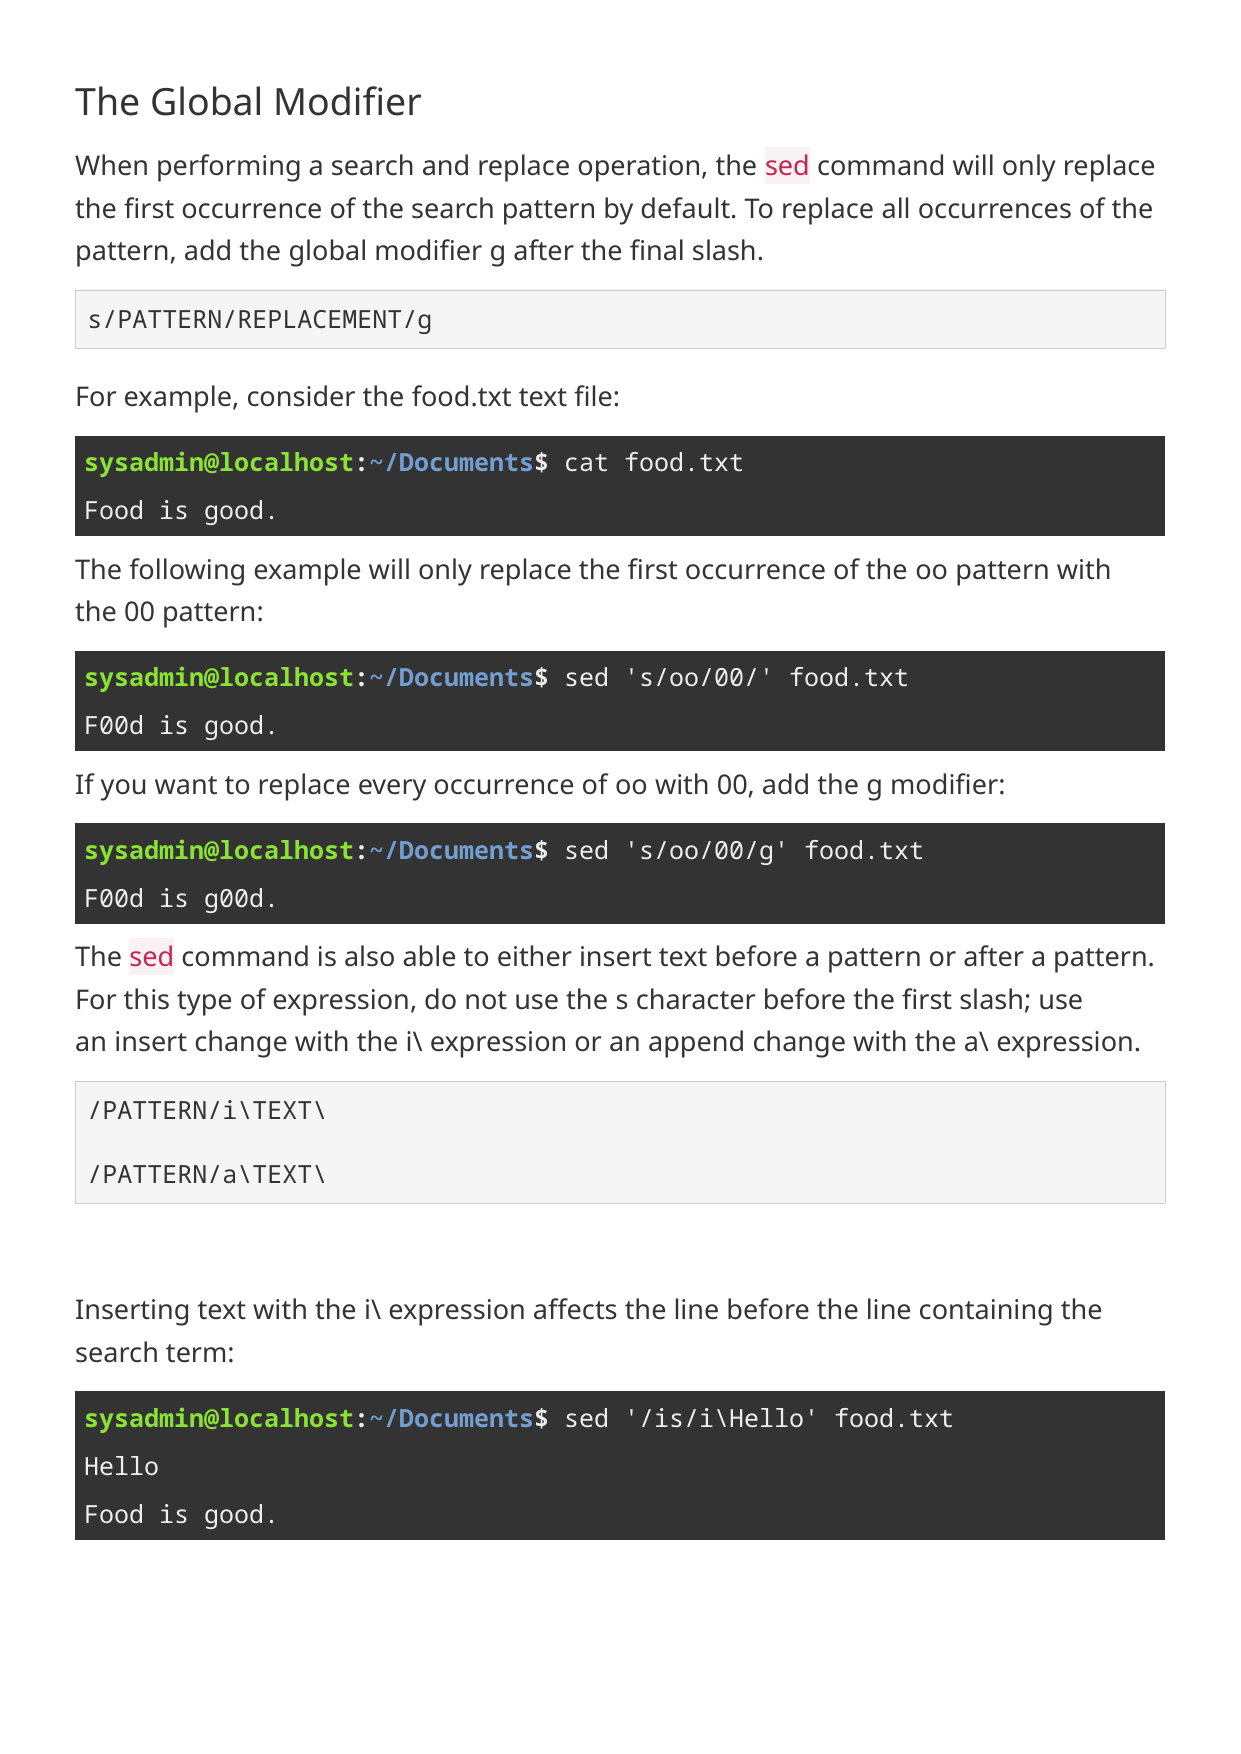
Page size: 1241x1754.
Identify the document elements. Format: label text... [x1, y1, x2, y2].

text sysadmin@localhost:~/Documents$ cat food.txt [75, 436, 1165, 479]
text F00d is good. [75, 699, 1165, 751]
text Hello [75, 1439, 1165, 1483]
text The following example will only replace the first occurrence of the oo pattern with the 00 pattern: [75, 550, 1165, 629]
text For example, consider the food.txt text file: [75, 378, 1165, 414]
subtitle The Global Modifier [75, 75, 1165, 126]
text When performing a search and replace operation, the sed command will only replace the first occurrence of the search pattern by default. To replace all occurrences of the pattern, add the global modifier g after the final slash. [75, 147, 1165, 268]
text If you want to replace every occurrence of oo with 00, add the g modifier: [75, 765, 1165, 802]
text Food is good. [75, 484, 1165, 536]
text /PATTERN/i\TEXT\ [76, 1082, 1165, 1127]
text sysadmin@localhost:~/Documents$ sed 's/oo/00/' food.txt [75, 651, 1165, 694]
text s/PATTERN/REPLACEMENT/g [76, 291, 1165, 348]
text sysadmin@localhost:~/Documents$ sed 's/oo/00/g' food.txt [75, 823, 1165, 866]
text /PATTERN/a\TEXT\ [76, 1145, 1165, 1203]
text Food is good. [75, 1488, 1165, 1540]
text Inserting text with the i\ expression affects the line before the line containing the search term: [75, 1291, 1165, 1370]
text sysadmin@localhost:~/Documents$ sed '/is/i\Hello' food.txt [75, 1391, 1165, 1434]
text The sed command is also able to either insert text before a pattern or after a pattern. For this type of expression, do not use the s character before the first slash; use an insert change with the i\ expression or an append change with the a\ expression. [75, 938, 1165, 1059]
text F00d is g00d. [75, 872, 1165, 924]
